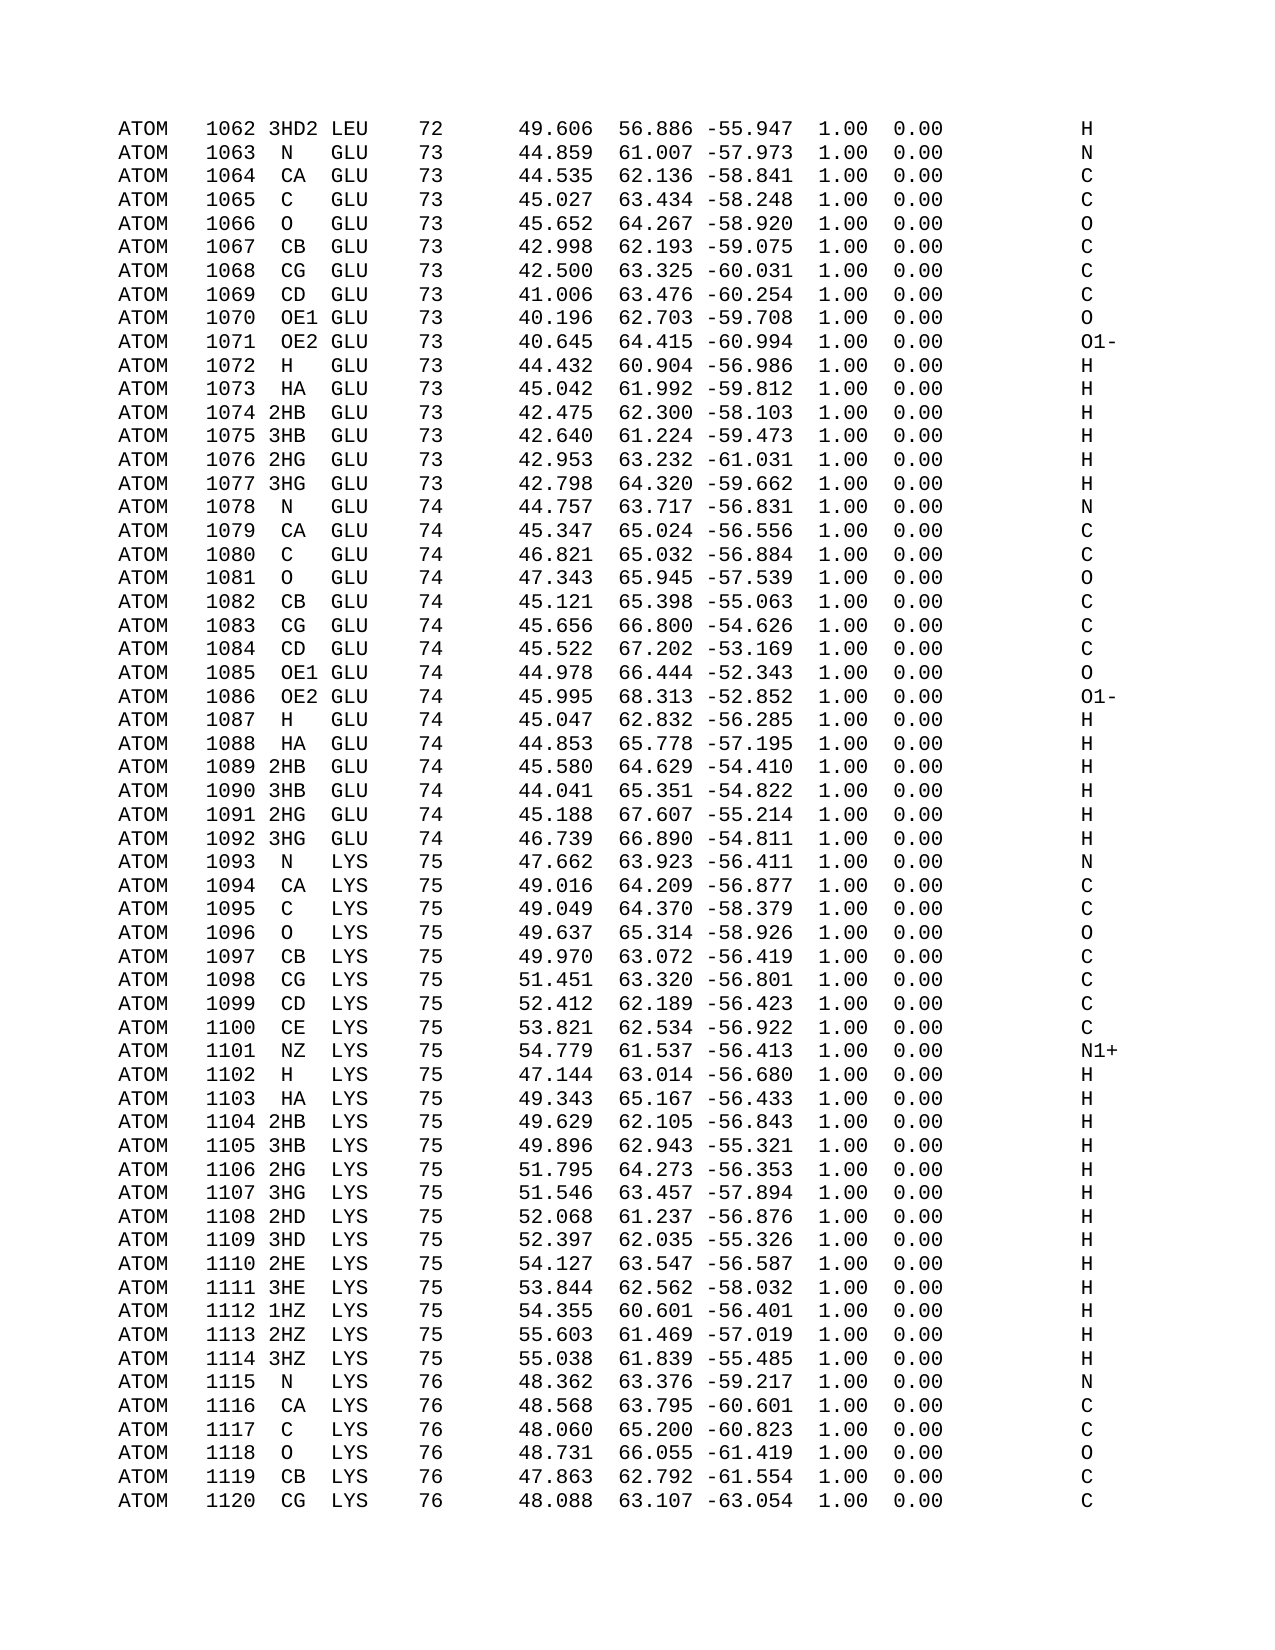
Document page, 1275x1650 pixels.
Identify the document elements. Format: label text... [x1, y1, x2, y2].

text ATOM 1065 C GLU 73 45.027 63.434 -58.248 1.00 0.00 C [118, 189, 1157, 213]
text ATOM 1094 CA LYS 75 49.016 64.209 -56.877 1.00 0.00 C [118, 875, 1157, 898]
text ATOM 1085 OE1 GLU 74 44.978 66.444 -52.343 1.00 0.00 O [118, 662, 1157, 686]
text ATOM 1093 N LYS 75 47.662 63.923 -56.411 1.00 0.00 N [118, 851, 1157, 875]
text ATOM 1088 HA GLU 74 44.853 65.778 -57.195 1.00 0.00 H [118, 733, 1157, 757]
text ATOM 1104 2HB LYS 75 49.629 62.105 -56.843 1.00 0.00 H [118, 1111, 1157, 1135]
text ATOM 1101 NZ LYS 75 54.779 61.537 -56.413 1.00 0.00 N1+ [118, 1040, 1157, 1064]
text ATOM 1108 2HD LYS 75 52.068 61.237 -56.876 1.00 0.00 H [118, 1206, 1157, 1229]
text ATOM 1090 3HB GLU 74 44.041 65.351 -54.822 1.00 0.00 H [118, 780, 1157, 804]
text ATOM 1064 CA GLU 73 44.535 62.136 -58.841 1.00 0.00 C [118, 165, 1157, 189]
text ATOM 1100 CE LYS 75 53.821 62.534 -56.922 1.00 0.00 C [118, 1017, 1157, 1040]
text ATOM 1074 2HB GLU 73 42.475 62.300 -58.103 1.00 0.00 H [118, 402, 1157, 426]
text ATOM 1081 O GLU 74 47.343 65.945 -57.539 1.00 0.00 O [118, 567, 1157, 591]
text ATOM 1109 3HD LYS 75 52.397 62.035 -55.326 1.00 0.00 H [118, 1229, 1157, 1253]
text ATOM 1095 C LYS 75 49.049 64.370 -58.379 1.00 0.00 C [118, 898, 1157, 922]
text ATOM 1073 HA GLU 73 45.042 61.992 -59.812 1.00 0.00 H [118, 378, 1157, 402]
text ATOM 1068 CG GLU 73 42.500 63.325 -60.031 1.00 0.00 C [118, 260, 1157, 284]
text ATOM 1087 H GLU 74 45.047 62.832 -56.285 1.00 0.00 H [118, 709, 1157, 733]
text ATOM 1084 CD GLU 74 45.522 67.202 -53.169 1.00 0.00 C [118, 638, 1157, 662]
text ATOM 1120 CG LYS 76 48.088 63.107 -63.054 1.00 0.00 C [118, 1489, 1157, 1513]
text ATOM 1115 N LYS 76 48.362 63.376 -59.217 1.00 0.00 N [118, 1371, 1157, 1395]
text ATOM 1096 O LYS 75 49.637 65.314 -58.926 1.00 0.00 O [118, 922, 1157, 946]
text ATOM 1105 3HB LYS 75 49.896 62.943 -55.321 1.00 0.00 H [118, 1135, 1157, 1158]
text ATOM 1077 3HG GLU 73 42.798 64.320 -59.662 1.00 0.00 H [118, 473, 1157, 496]
text ATOM 1067 CB GLU 73 42.998 62.193 -59.075 1.00 0.00 C [118, 236, 1157, 260]
text ATOM 1078 N GLU 74 44.757 63.717 -56.831 1.00 0.00 N [118, 496, 1157, 520]
text ATOM 1112 1HZ LYS 75 54.355 60.601 -56.401 1.00 0.00 H [118, 1300, 1157, 1324]
text ATOM 1102 H LYS 75 47.144 63.014 -56.680 1.00 0.00 H [118, 1064, 1157, 1088]
text ATOM 1070 OE1 GLU 73 40.196 62.703 -59.708 1.00 0.00 O [118, 307, 1157, 331]
text ATOM 1099 CD LYS 75 52.412 62.189 -56.423 1.00 0.00 C [118, 993, 1157, 1017]
text ATOM 1069 CD GLU 73 41.006 63.476 -60.254 1.00 0.00 C [118, 284, 1157, 307]
text ATOM 1075 3HB GLU 73 42.640 61.224 -59.473 1.00 0.00 H [118, 426, 1157, 449]
text ATOM 1063 N GLU 73 44.859 61.007 -57.973 1.00 0.00 N [118, 142, 1157, 165]
text ATOM 1086 OE2 GLU 74 45.995 68.313 -52.852 1.00 0.00 O1- [118, 686, 1157, 709]
text ATOM 1071 OE2 GLU 73 40.645 64.415 -60.994 1.00 0.00 O1- [118, 331, 1157, 354]
text ATOM 1079 CA GLU 74 45.347 65.024 -56.556 1.00 0.00 C [118, 520, 1157, 544]
text ATOM 1076 2HG GLU 73 42.953 63.232 -61.031 1.00 0.00 H [118, 449, 1157, 473]
text ATOM 1110 2HE LYS 75 54.127 63.547 -56.587 1.00 0.00 H [118, 1253, 1157, 1277]
text ATOM 1089 2HB GLU 74 45.580 64.629 -54.410 1.00 0.00 H [118, 757, 1157, 780]
text ATOM 1118 O LYS 76 48.731 66.055 -61.419 1.00 0.00 O [118, 1442, 1157, 1466]
text ATOM 1113 2HZ LYS 75 55.603 61.469 -57.019 1.00 0.00 H [118, 1324, 1157, 1348]
text ATOM 1098 CG LYS 75 51.451 63.320 -56.801 1.00 0.00 C [118, 969, 1157, 993]
text ATOM 1062 3HD2 LEU 72 49.606 56.886 -55.947 1.00 0.00 H [118, 118, 1157, 142]
text ATOM 1091 2HG GLU 74 45.188 67.607 -55.214 1.00 0.00 H [118, 804, 1157, 827]
text ATOM 1083 CG GLU 74 45.656 66.800 -54.626 1.00 0.00 C [118, 615, 1157, 638]
text ATOM 1092 3HG GLU 74 46.739 66.890 -54.811 1.00 0.00 H [118, 827, 1157, 851]
text ATOM 1097 CB LYS 75 49.970 63.072 -56.419 1.00 0.00 C [118, 946, 1157, 969]
text ATOM 1066 O GLU 73 45.652 64.267 -58.920 1.00 0.00 O [118, 213, 1157, 236]
text ATOM 1106 2HG LYS 75 51.795 64.273 -56.353 1.00 0.00 H [118, 1158, 1157, 1182]
text ATOM 1116 CA LYS 76 48.568 63.795 -60.601 1.00 0.00 C [118, 1395, 1157, 1419]
text ATOM 1117 C LYS 76 48.060 65.200 -60.823 1.00 0.00 C [118, 1419, 1157, 1442]
text ATOM 1107 3HG LYS 75 51.546 63.457 -57.894 1.00 0.00 H [118, 1182, 1157, 1206]
text ATOM 1082 CB GLU 74 45.121 65.398 -55.063 1.00 0.00 C [118, 591, 1157, 615]
text ATOM 1114 3HZ LYS 75 55.038 61.839 -55.485 1.00 0.00 H [118, 1348, 1157, 1371]
text ATOM 1119 CB LYS 76 47.863 62.792 -61.554 1.00 0.00 C [118, 1466, 1157, 1489]
text ATOM 1080 C GLU 74 46.821 65.032 -56.884 1.00 0.00 C [118, 544, 1157, 567]
text ATOM 1072 H GLU 73 44.432 60.904 -56.986 1.00 0.00 H [118, 354, 1157, 378]
text ATOM 1111 3HE LYS 75 53.844 62.562 -58.032 1.00 0.00 H [118, 1277, 1157, 1300]
text ATOM 1103 HA LYS 75 49.343 65.167 -56.433 1.00 0.00 H [118, 1088, 1157, 1111]
